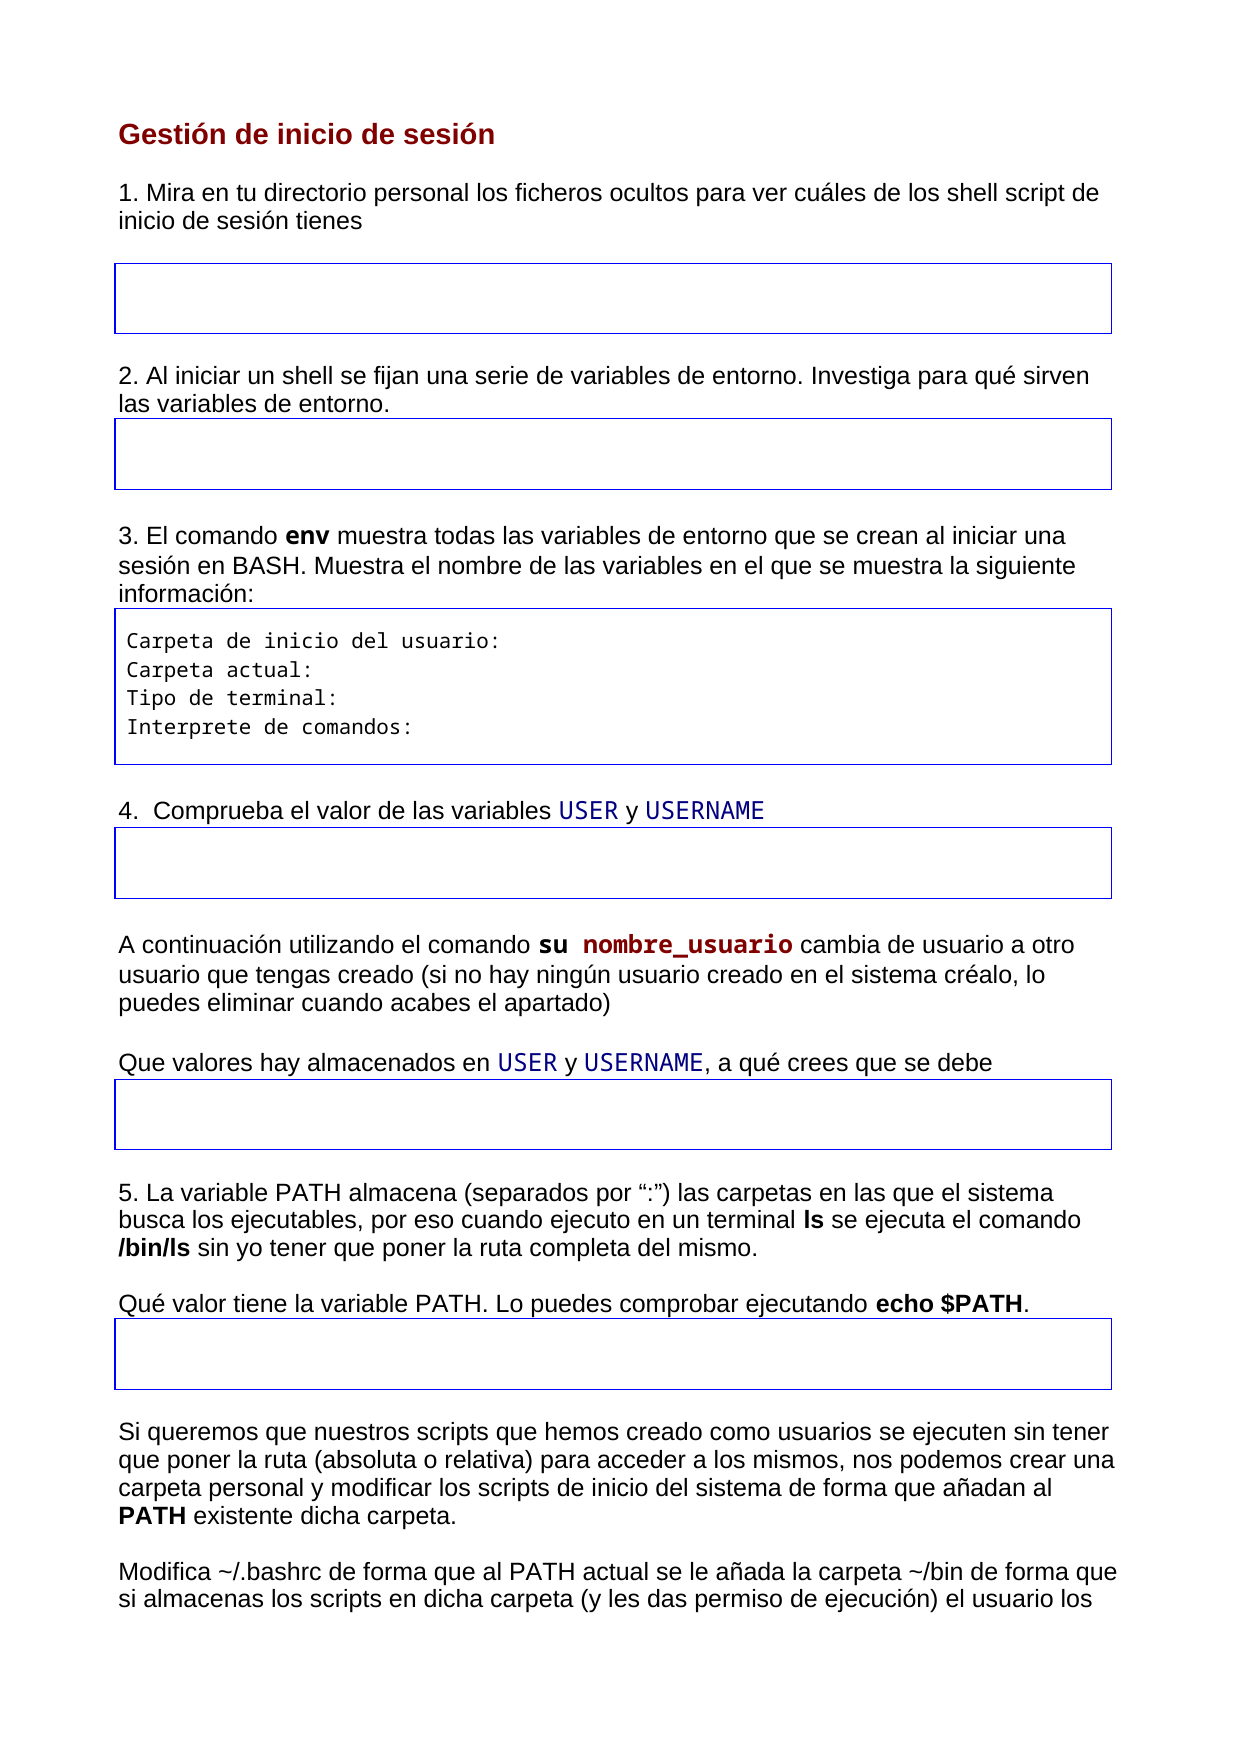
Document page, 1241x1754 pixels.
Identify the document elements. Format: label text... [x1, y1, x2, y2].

text 3. El comando env muestra todas las variables de entorno que se crean al iniciar una sesión en BASH. Muestra el nombre de las variables en el que se muestra la siguiente información: [118, 518, 1122, 608]
table_header [116, 419, 1111, 489]
text Gestión de inicio de sesión [118, 118, 1122, 151]
text Si queremos que nuestros scripts que hemos creado como usuarios se ejecuten sin tener que poner la ruta (absoluta o relativa) para acceder a los mismos, nos podemos crear una carpeta personal y modificar los scripts de inicio del sistema de forma que añadan al PATH existente dicha carpeta. [118, 1418, 1122, 1529]
text 1. Mira en tu directorio personal los ficheros ocultos para ver cuáles de los shell script de inicio de sesión tienes [118, 179, 1122, 234]
text Qué valor tiene la variable PATH. Lo puedes comprobar ejecutando echo $PATH. [118, 1290, 1122, 1318]
text Que valores hay almacenados en USER y USERNAME, a qué crees que se debe [118, 1044, 1122, 1078]
table_header [116, 828, 1111, 898]
table_header Carpeta de inicio del usuario: Carpeta actual: Tipo de terminal: Interprete de comandos: [116, 609, 1111, 764]
table_header [116, 264, 1111, 333]
table_header [116, 1080, 1111, 1149]
text 5. La variable PATH almacena (separados por “:”) las carpetas en las que el sistema busca los ejecutables, por eso cuando ejecuto en un terminal ls se ejecuta el comando /bin/ls sin yo tener que poner la ruta completa del mismo. [118, 1178, 1122, 1262]
text Modifica ~/.bashrc de forma que al PATH actual se le añada la carpeta ~/bin de forma que si almacenas los scripts en dicha carpeta (y les das permiso de ejecución) el usuario los [118, 1557, 1122, 1613]
text 4. Comprueba el valor de las variables USER y USERNAME [118, 793, 1122, 827]
table_header [116, 1319, 1111, 1389]
text 2. Al iniciar un shell se fijan una serie de variables de entorno. Investiga para qué sirven las variables de entorno. [118, 362, 1122, 418]
text A continuación utilizando el comando su nombre_usuario cambia de usuario a otro usuario que tengas creado (si no hay ningún usuario creado en el sistema créalo, lo puedes eliminar cuando acabes el apartado) [118, 927, 1122, 1017]
